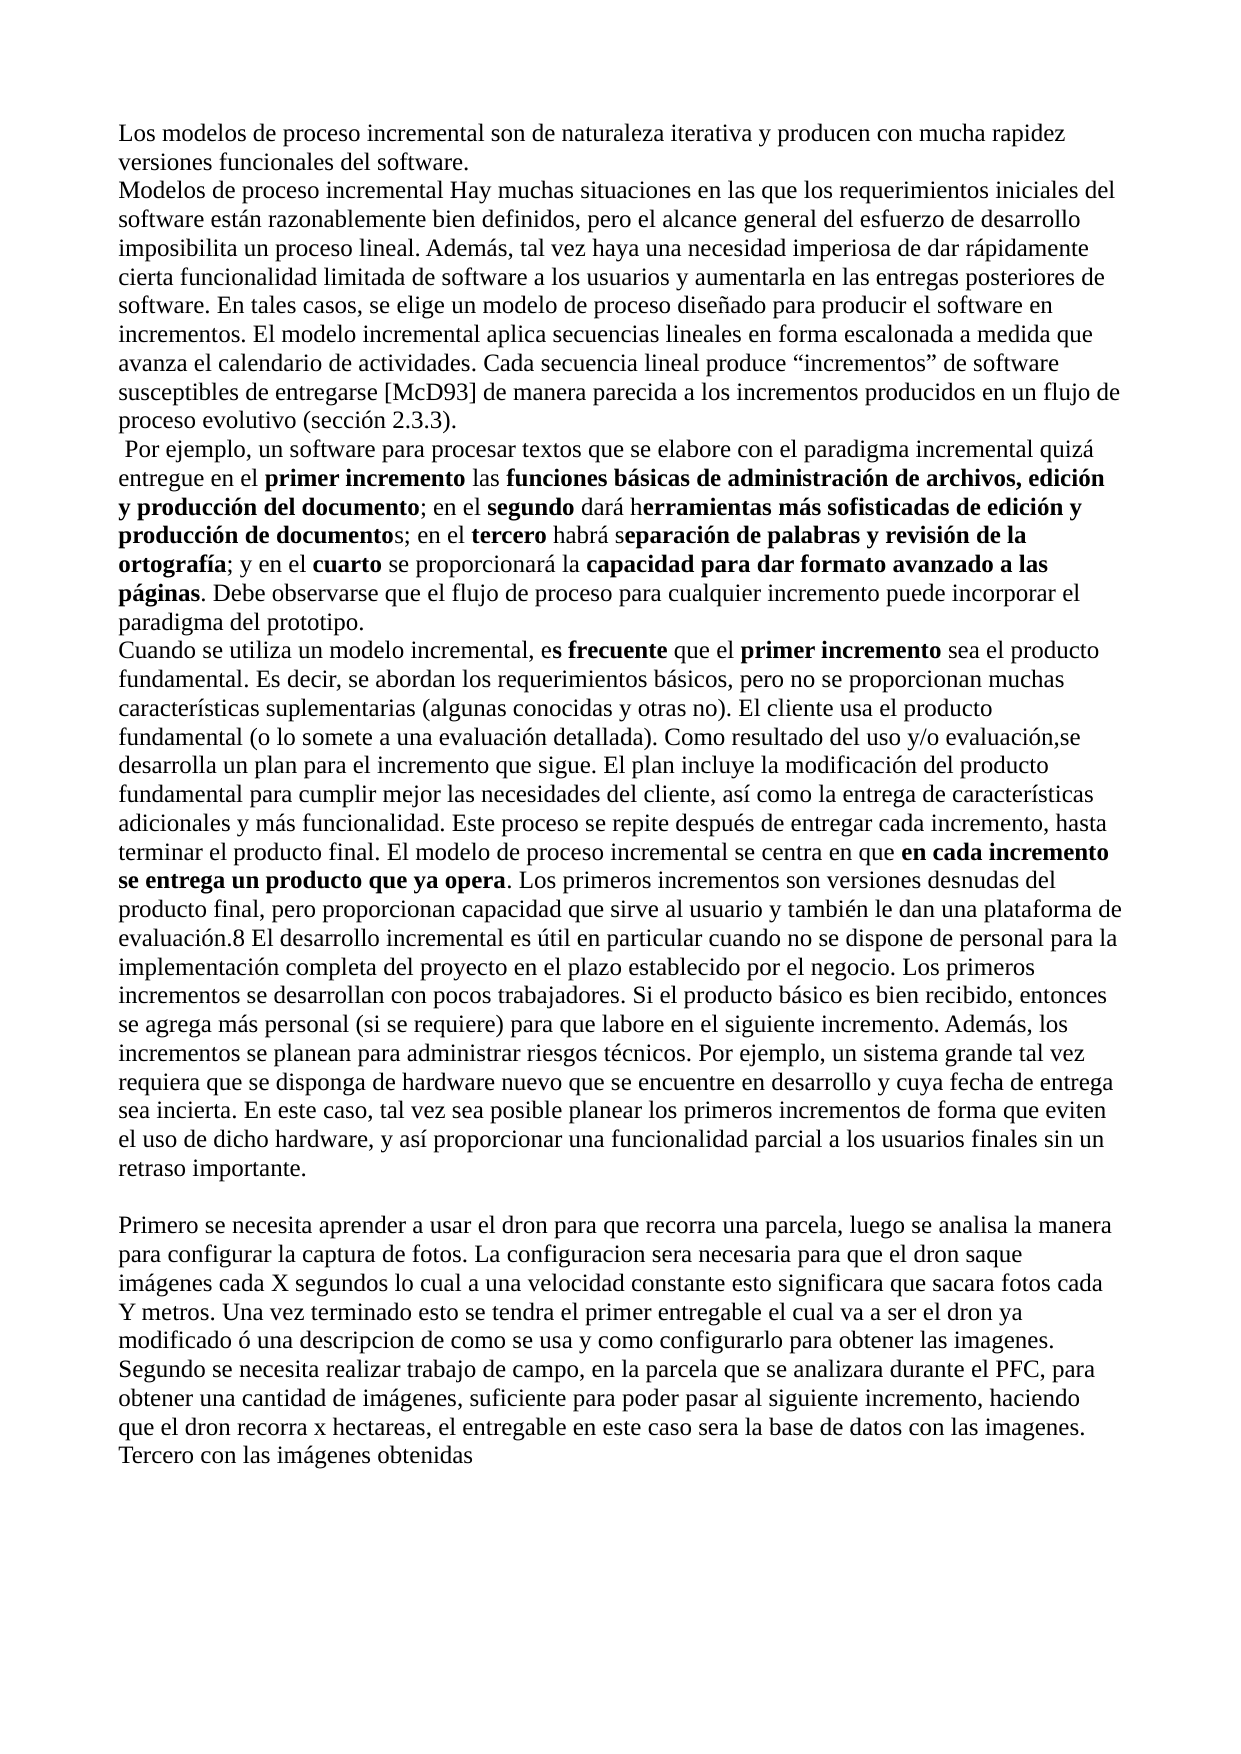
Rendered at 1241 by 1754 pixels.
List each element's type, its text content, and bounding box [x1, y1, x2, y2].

text Primero se necesita aprender a usar el dron para que recorra una parcela, luego se analisa la manera para configurar la captura de fotos. La configuracion sera necesaria para que el dron saque imágenes cada X segundos lo cual a una velocidad constante esto significara que sacara fotos cada Y metros. Una vez terminado esto se tendra el primer entregable el cual va a ser el dron ya modificado ó una descripcion de como se usa y como configurarlo para obtener las imagenes. [118, 1211, 1122, 1354]
text Tercero con las imágenes obtenidas [118, 1441, 1122, 1469]
text Segundo se necesita realizar trabajo de campo, en la parcela que se analizara durante el PFC, para obtener una cantidad de imágenes, suficiente para poder pasar al siguiente incremento, haciendo que el dron recorra x hectareas, el entregable en este caso sera la base de datos con las imagenes. [118, 1354, 1122, 1441]
text Cuando se utiliza un modelo incremental, es frecuente que el primer incremento sea el producto fundamental. Es decir, se abordan los requerimientos básicos, pero no se proporcionan muchas características suplementarias (algunas conocidas y otras no). El cliente usa el producto fundamental (o lo somete a una evaluación detallada). Como resultado del uso y/o evaluación,se desarrolla un plan para el incremento que sigue. El plan incluye la modificación del producto fundamental para cumplir mejor las necesidades del cliente, así como la entrega de características adicionales y más funcionalidad. Este proceso se repite después de entregar cada incremento, hasta terminar el producto final. El modelo de proceso incremental se centra en que en cada incremento se entrega un producto que ya opera. Los primeros incrementos son versiones desnudas del producto final, pero proporcionan capacidad que sirve al usuario y también le dan una plataforma de evaluación.8 El desarrollo incremental es útil en particular cuando no se dispone de personal para la implementación completa del proyecto en el plazo establecido por el negocio. Los primeros incrementos se desarrollan con pocos trabajadores. Si el producto básico es bien recibido, entonces se agrega más personal (si se requiere) para que labore en el siguiente incremento. Además, los incrementos se planean para administrar riesgos técnicos. Por ejemplo, un sistema grande tal vez requiera que se disponga de hardware nuevo que se encuentre en desarrollo y cuya fecha de entrega sea incierta. En este caso, tal vez sea posible planear los primeros incrementos de forma que eviten el uso de dicho hardware, y así proporcionar una funcionalidad parcial a los usuarios finales sin un retraso importante. [118, 636, 1122, 1182]
text Modelos de proceso incremental Hay muchas situaciones en las que los requerimientos iniciales del software están razonablemente bien definidos, pero el alcance general del esfuerzo de desarrollo imposibilita un proceso lineal. Además, tal vez haya una necesidad imperiosa de dar rápidamente cierta funcionalidad limitada de software a los usuarios y aumentarla en las entregas posteriores de software. En tales casos, se elige un modelo de proceso diseñado para producir el software en incrementos. El modelo incremental aplica secuencias lineales en forma escalonada a medida que avanza el calendario de actividades. Cada secuencia lineal produce “incrementos” de software susceptibles de entregarse [McD93] de manera parecida a los incrementos producidos en un flujo de proceso evolutivo (sección 2.3.3). [118, 176, 1122, 434]
text Por ejemplo, un software para procesar textos que se elabore con el paradigma incremental quizá entregue en el primer incremento las funciones básicas de administración de archivos, edición y producción del documento; en el segundo dará herramientas más sofisticadas de edición y producción de documentos; en el tercero habrá separación de palabras y revisión de la ortografía; y en el cuarto se proporcionará la capacidad para dar formato avanzado a las páginas. Debe observarse que el flujo de proceso para cualquier incremento puede incorporar el paradigma del prototipo. [118, 434, 1122, 636]
text Los modelos de proceso incremental son de naturaleza iterativa y producen con mucha rapidez versiones funcionales del software. [118, 118, 1122, 176]
